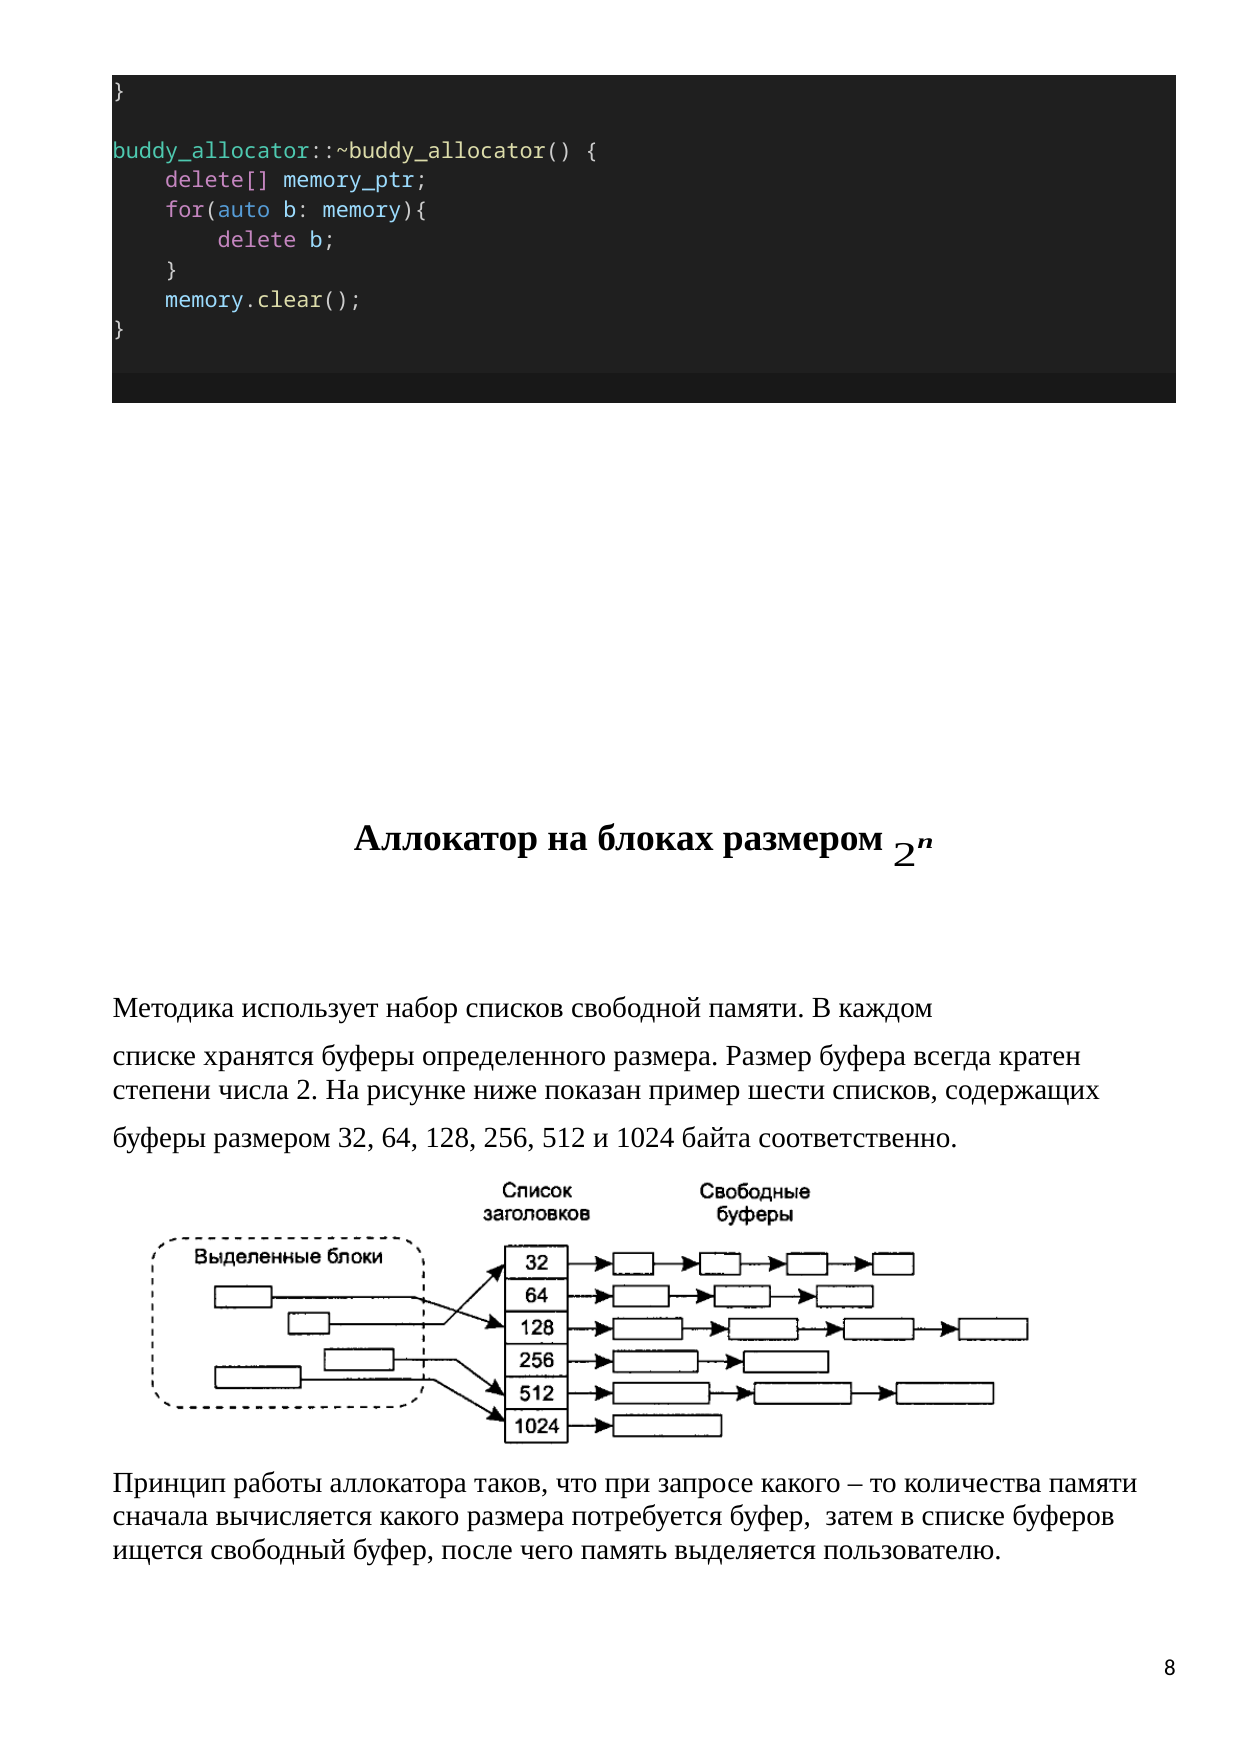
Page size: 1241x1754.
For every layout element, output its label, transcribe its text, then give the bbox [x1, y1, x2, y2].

text for(auto b: memory){ [112, 194, 1176, 224]
text } [112, 313, 1176, 343]
text списке хранятся буферы определенного размера. Размер буфера всегда кратен степени числа 2. На рисунке ниже показан пример шести списков, содержащих [112, 1038, 1176, 1105]
text } [112, 75, 1176, 105]
text буферы размером 32, 64, 128, 256, 512 и 1024 байта соответственно. [112, 1120, 1176, 1153]
text delete b; [112, 224, 1176, 254]
text } [112, 254, 1176, 283]
text delete[] memory_ptr; [112, 164, 1176, 194]
text Принцип работы аллокатора таков, что при запросе какого – то количества памяти сначала вычисляется какого размера потребуется буфер, затем в списке буферов ищется свободный буфер, после чего память выделяется пользователю. [112, 1465, 1176, 1566]
text memory.clear(); [112, 283, 1176, 313]
subtitle Аллокатор на блоках размером [112, 816, 1176, 872]
text buddy_allocator::~buddy_allocator() { [112, 134, 1176, 164]
text Методика использует набор списков свободной памяти. В каждом [112, 990, 1176, 1024]
